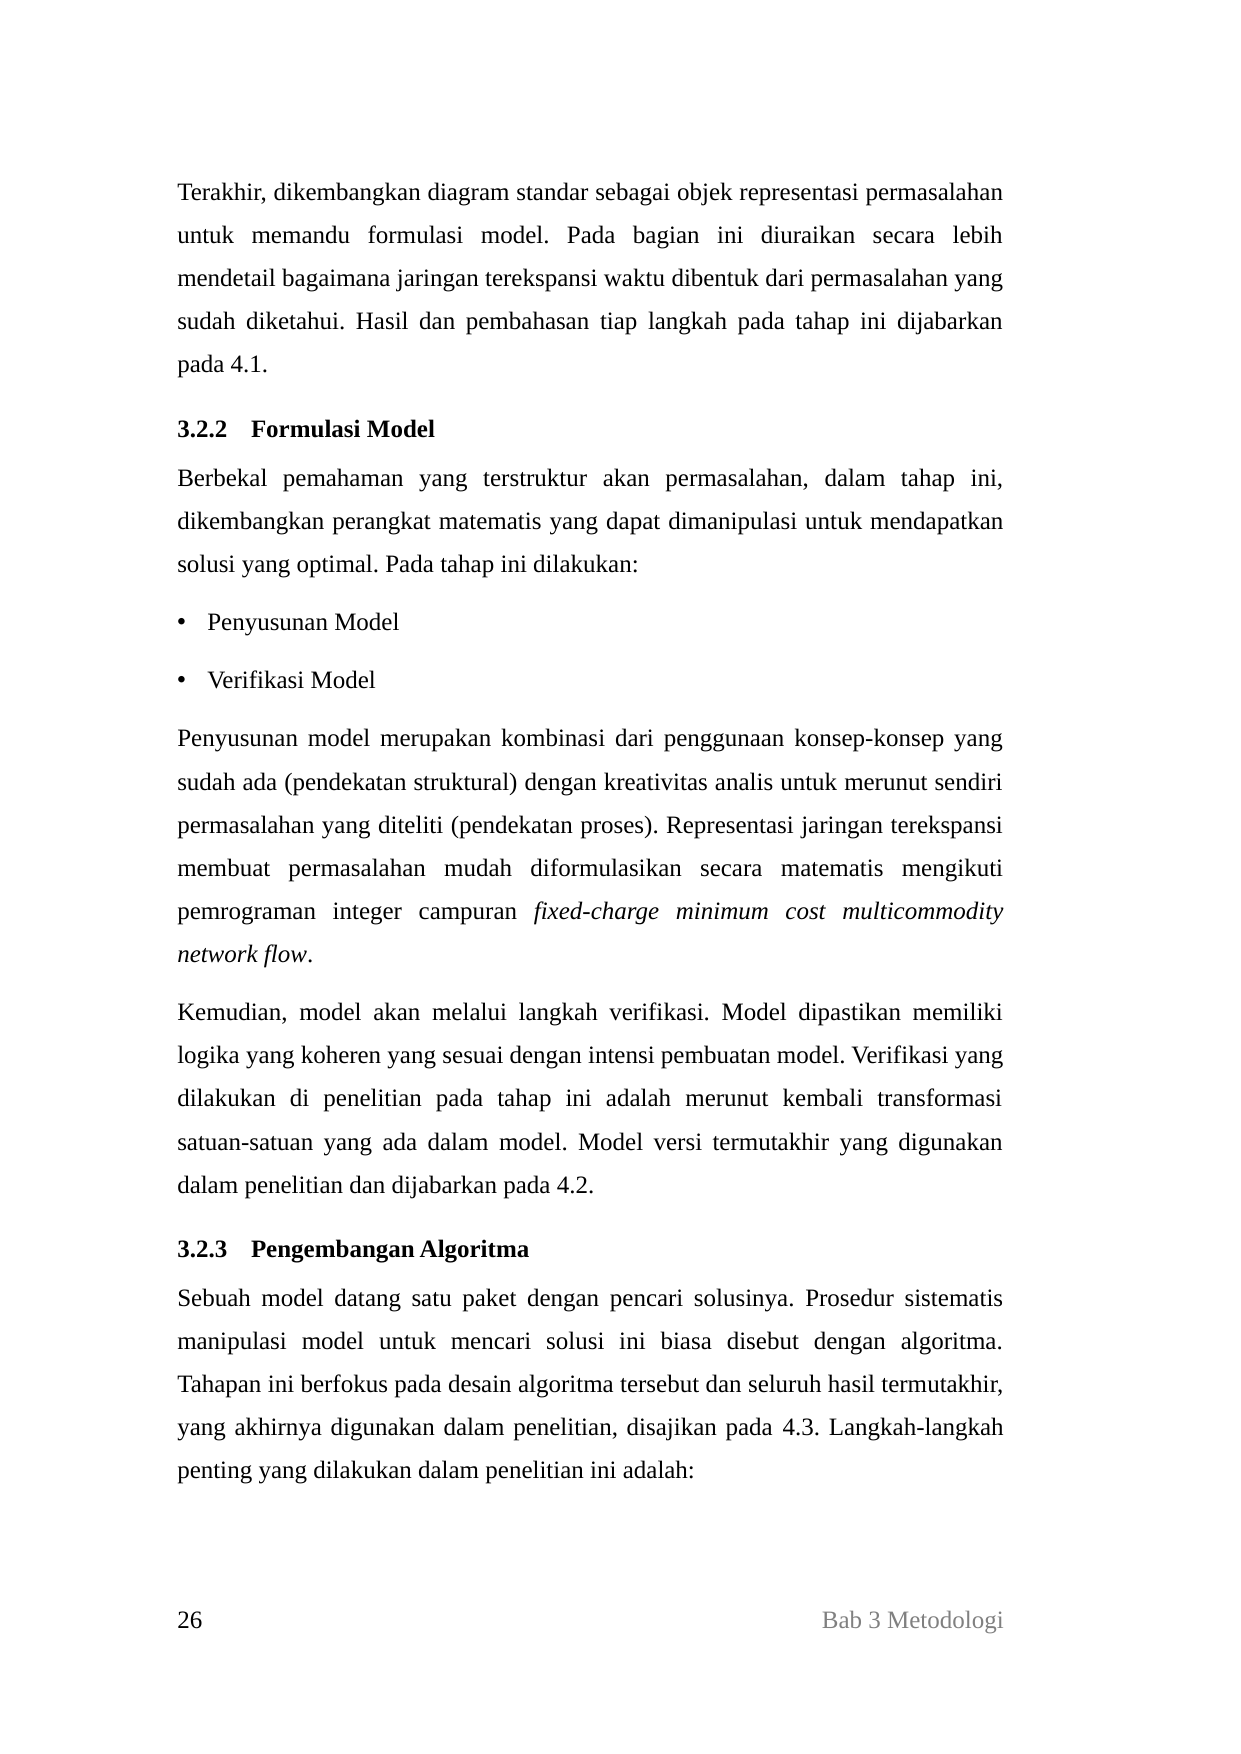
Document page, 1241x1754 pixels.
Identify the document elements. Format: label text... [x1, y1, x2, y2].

text Sebuah model datang satu paket dengan pencari solusinya. Prosedur sistematis manipulasi model untuk mencari solusi ini biasa disebut dengan algoritma. Tahapan ini berfokus pada desain algoritma tersebut dan seluruh hasil termutakhir, yang akhirnya digunakan dalam penelitian, disajikan pada 4.3. Langkah-langkah penting yang dilakukan dalam penelitian ini adalah: [177, 1283, 1003, 1484]
list Verifikasi Model [177, 665, 1003, 694]
text Berbekal pemahaman yang terstruktur akan permasalahan, dalam tahap ini, dikembangkan perangkat matematis yang dapat dimanipulasi untuk mendapatkan solusi yang optimal. Pada tahap ini dilakukan: [177, 463, 1003, 578]
subtitle Pengembangan Algoritma [177, 1234, 1003, 1263]
text Penyusunan model merupakan kombinasi dari penggunaan konsep-konsep yang sudah ada (pendekatan struktural) dengan kreativitas analis untuk merunut sendiri permasalahan yang diteliti (pendekatan proses). Representasi jaringan terekspansi membuat permasalahan mudah diformulasikan secara matematis mengikuti pemrograman integer campuran fixed-charge minimum cost multicommodity network flow. [177, 723, 1003, 968]
subtitle Formulasi Model [177, 414, 1003, 442]
list Penyusunan Model [177, 607, 1003, 636]
text Terakhir, dikembangkan diagram standar sebagai objek representasi permasalahan untuk memandu formulasi model. Pada bagian ini diuraikan secara lebih mendetail bagaimana jaringan terekspansi waktu dibentuk dari permasalahan yang sudah diketahui. Hasil dan pembahasan tiap langkah pada tahap ini dijabarkan pada 4.1. [177, 177, 1003, 378]
text Kemudian, model akan melalui langkah verifikasi. Model dipastikan memiliki logika yang koheren yang sesuai dengan intensi pembuatan model. Verifikasi yang dilakukan di penelitian pada tahap ini adalah merunut kembali transformasi satuan-satuan yang ada dalam model. Model versi termutakhir yang digunakan dalam penelitian dan dijabarkan pada 4.2. [177, 997, 1003, 1198]
